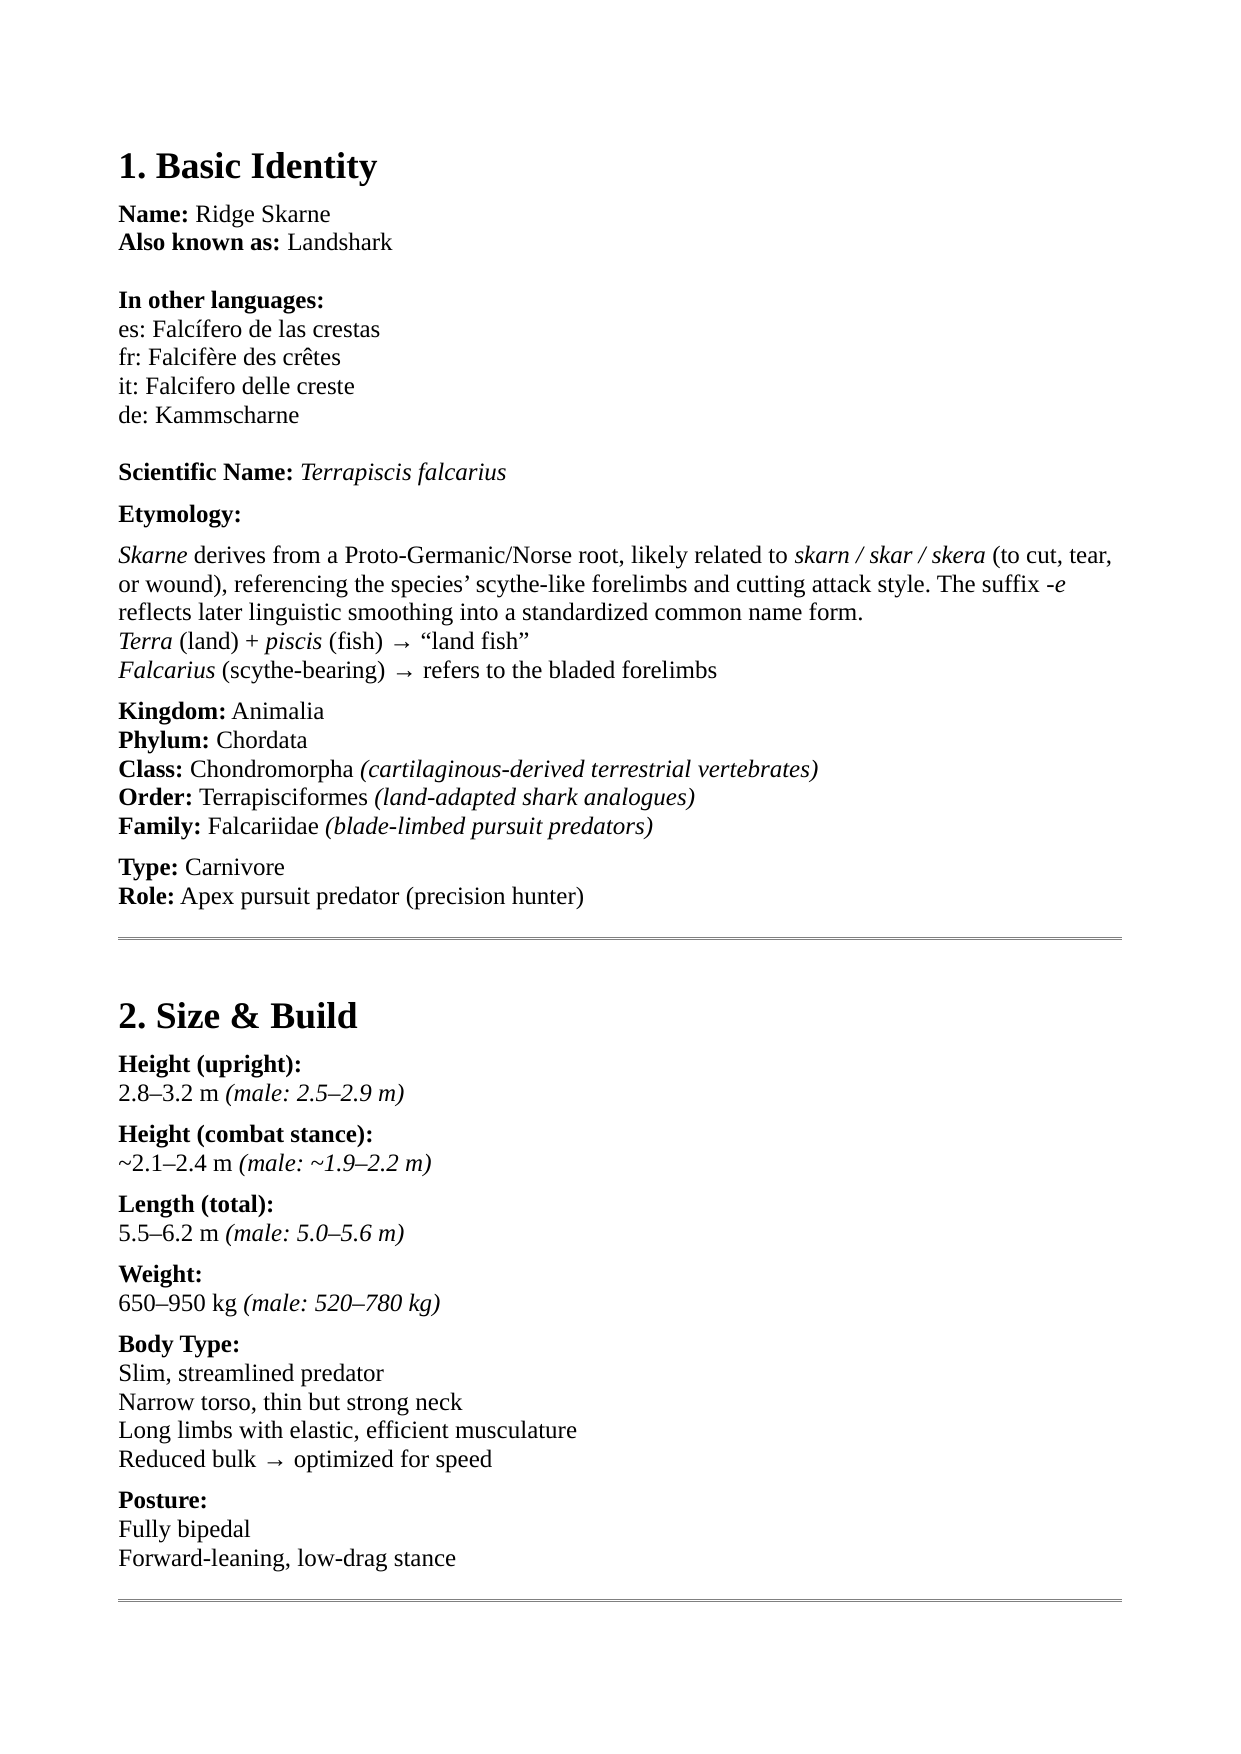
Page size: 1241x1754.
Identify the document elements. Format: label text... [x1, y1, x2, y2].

text Kingdom: Animalia Phylum: Chordata Class: Chondromorpha (cartilaginous-derived terrestrial vertebrates) Order: Terrapisciformes (land-adapted shark analogues) Family: Falcariidae (blade-limbed pursuit predators) [118, 696, 1122, 840]
text Height (combat stance): ~2.1–2.4 m (male: ~1.9–2.2 m) [118, 1119, 1122, 1177]
text Type: Carnivore Role: Apex pursuit predator (precision hunter) [118, 852, 1122, 910]
text Skarne derives from a Proto-Germanic/Norse root, likely related to skarn / skar / skera (to cut, tear, or wound), referencing the species’ scythe-like forelimbs and cutting attack style. The suffix -e reflects later linguistic smoothing into a standardized common name form. Terra (land) + piscis (fish) → “land fish” Falcarius (scythe-bearing) → refers to the bladed forelimbs [118, 540, 1122, 684]
text Body Type: Slim, streamlined predator Narrow torso, thin but strong neck Long limbs with elastic, efficient musculature Reduced bulk → optimized for speed [118, 1329, 1122, 1473]
text Weight: 650–950 kg (male: 520–780 kg) [118, 1259, 1122, 1317]
text Height (upright): 2.8–3.2 m (male: 2.5–2.9 m) [118, 1049, 1122, 1107]
text Etymology: [118, 499, 1122, 527]
text Posture: Fully bipedal Forward-leaning, low-drag stance [118, 1486, 1122, 1572]
text Length (total): 5.5–6.2 m (male: 5.0–5.6 m) [118, 1189, 1122, 1247]
text Name: Ridge Skarne Also known as: Landshark In other languages: es: Falcífero de las crestas fr: Falcifère des crêtes it: Falcifero delle creste de: Kammscharne Scientific Name: Terrapiscis falcarius [118, 199, 1122, 486]
subtitle 2. Size & Build [118, 994, 1122, 1037]
subtitle 1. Basic Identity [118, 143, 1122, 186]
